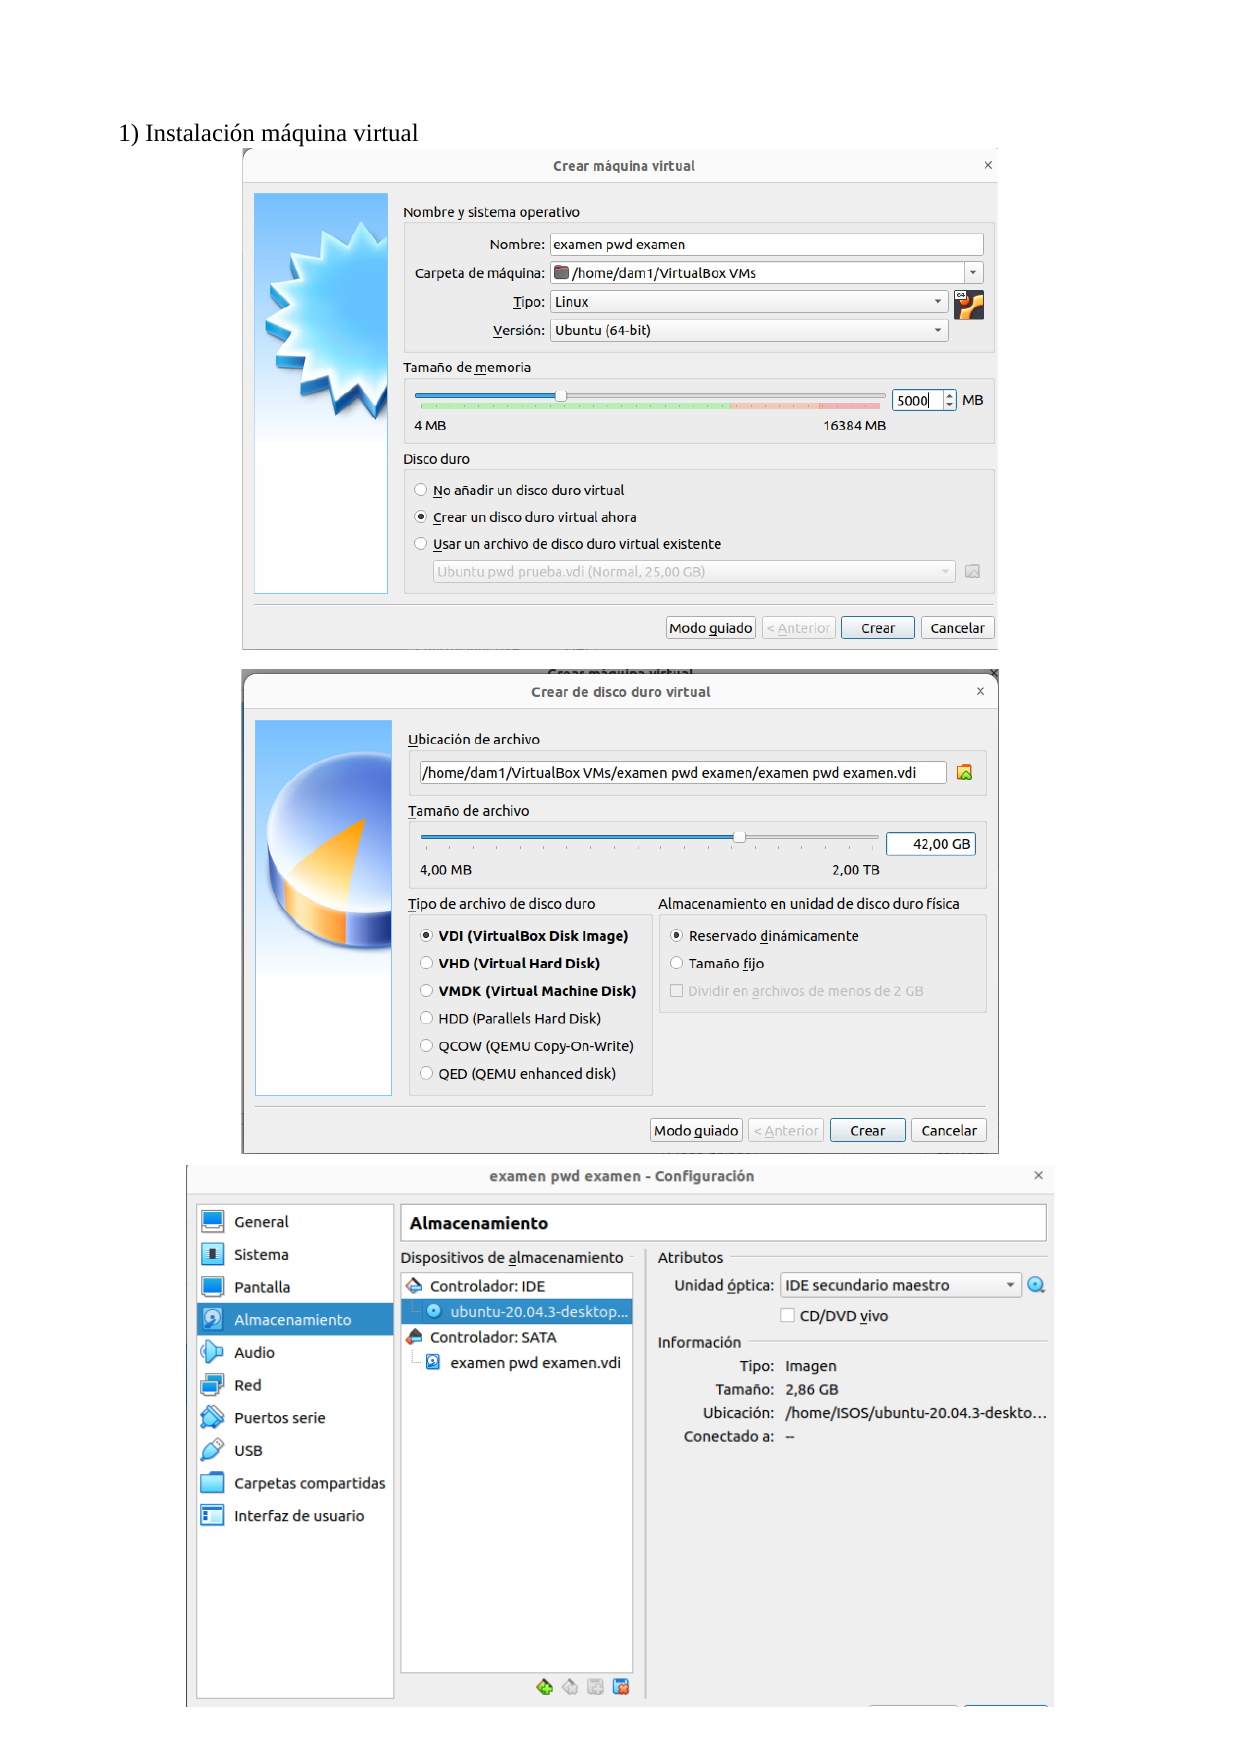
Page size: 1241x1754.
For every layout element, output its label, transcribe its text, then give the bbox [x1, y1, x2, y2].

picture [241, 669, 999, 1154]
text 1) Instalación máquina virtual [118, 118, 1122, 147]
picture [242, 148, 998, 650]
picture [186, 1165, 1055, 1707]
